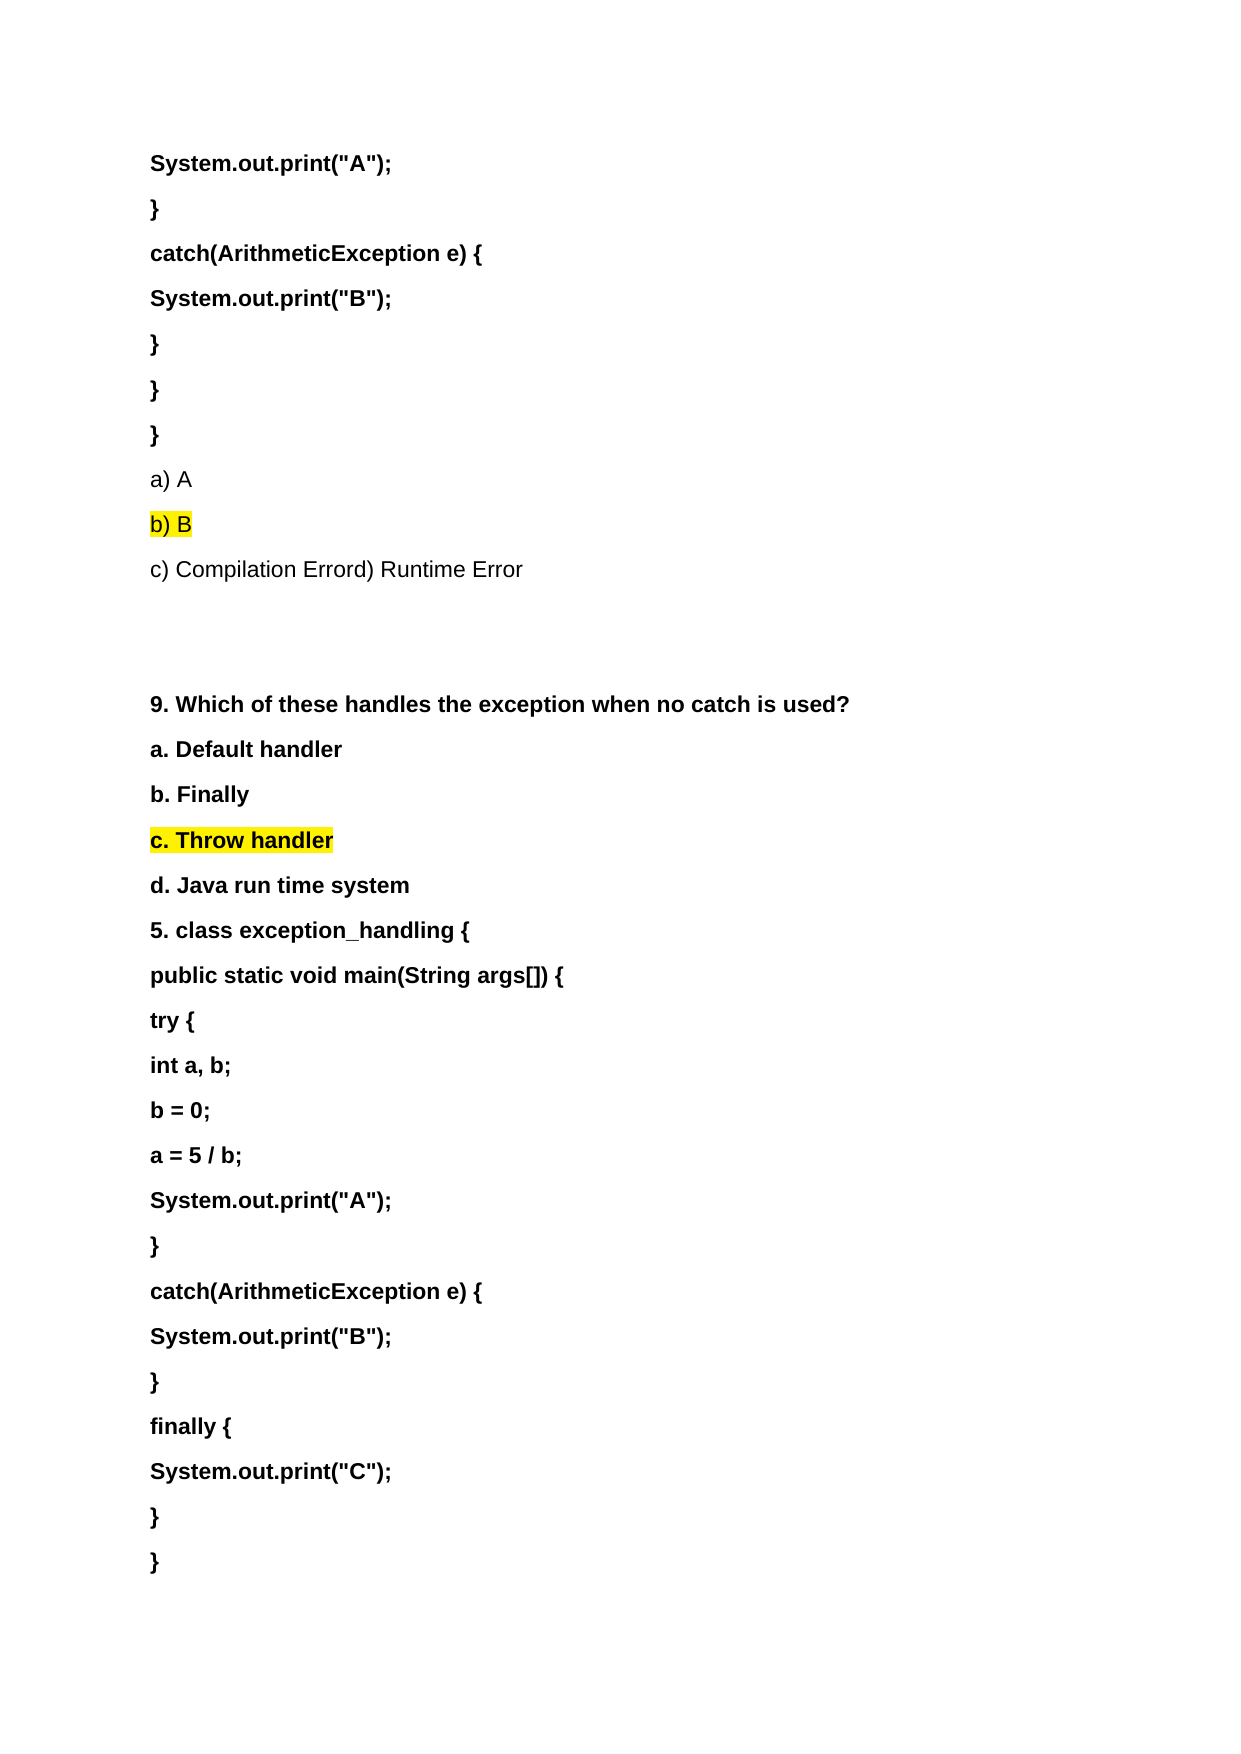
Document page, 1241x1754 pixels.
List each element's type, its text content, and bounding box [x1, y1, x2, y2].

text try { [150, 1007, 1090, 1033]
text d. Java run time system [150, 872, 1090, 898]
text } [150, 1548, 1090, 1574]
text b. Finally [150, 781, 1090, 808]
text c. Throw handler [150, 827, 1090, 853]
text a) A [150, 466, 1090, 492]
text a. Default handler [150, 736, 1090, 763]
text catch(ArithmeticException e) { [150, 1278, 1090, 1304]
text } [150, 330, 1090, 357]
text 9. Which of these handles the exception when no catch is used? [150, 691, 1090, 718]
text c) Compilation Errord) Runtime Error [150, 556, 1090, 582]
text System.out.print("A"); [150, 1187, 1090, 1214]
text finally { [150, 1413, 1090, 1439]
text catch(ArithmeticException e) { [150, 240, 1090, 267]
text public static void main(String args[]) { [150, 962, 1090, 988]
text System.out.print("A"); [150, 150, 1090, 176]
text System.out.print("B"); [150, 285, 1090, 312]
text System.out.print("B"); [150, 1323, 1090, 1349]
text } [150, 1368, 1090, 1394]
text } [150, 421, 1090, 447]
text } [150, 376, 1090, 402]
text a = 5 / b; [150, 1142, 1090, 1169]
text b) B [150, 511, 1090, 537]
text } [150, 1232, 1090, 1259]
text System.out.print("C"); [150, 1458, 1090, 1484]
text b = 0; [150, 1097, 1090, 1123]
text } [150, 195, 1090, 221]
text } [150, 1503, 1090, 1529]
text int a, b; [150, 1052, 1090, 1078]
text 5. class exception_handling { [150, 917, 1090, 943]
